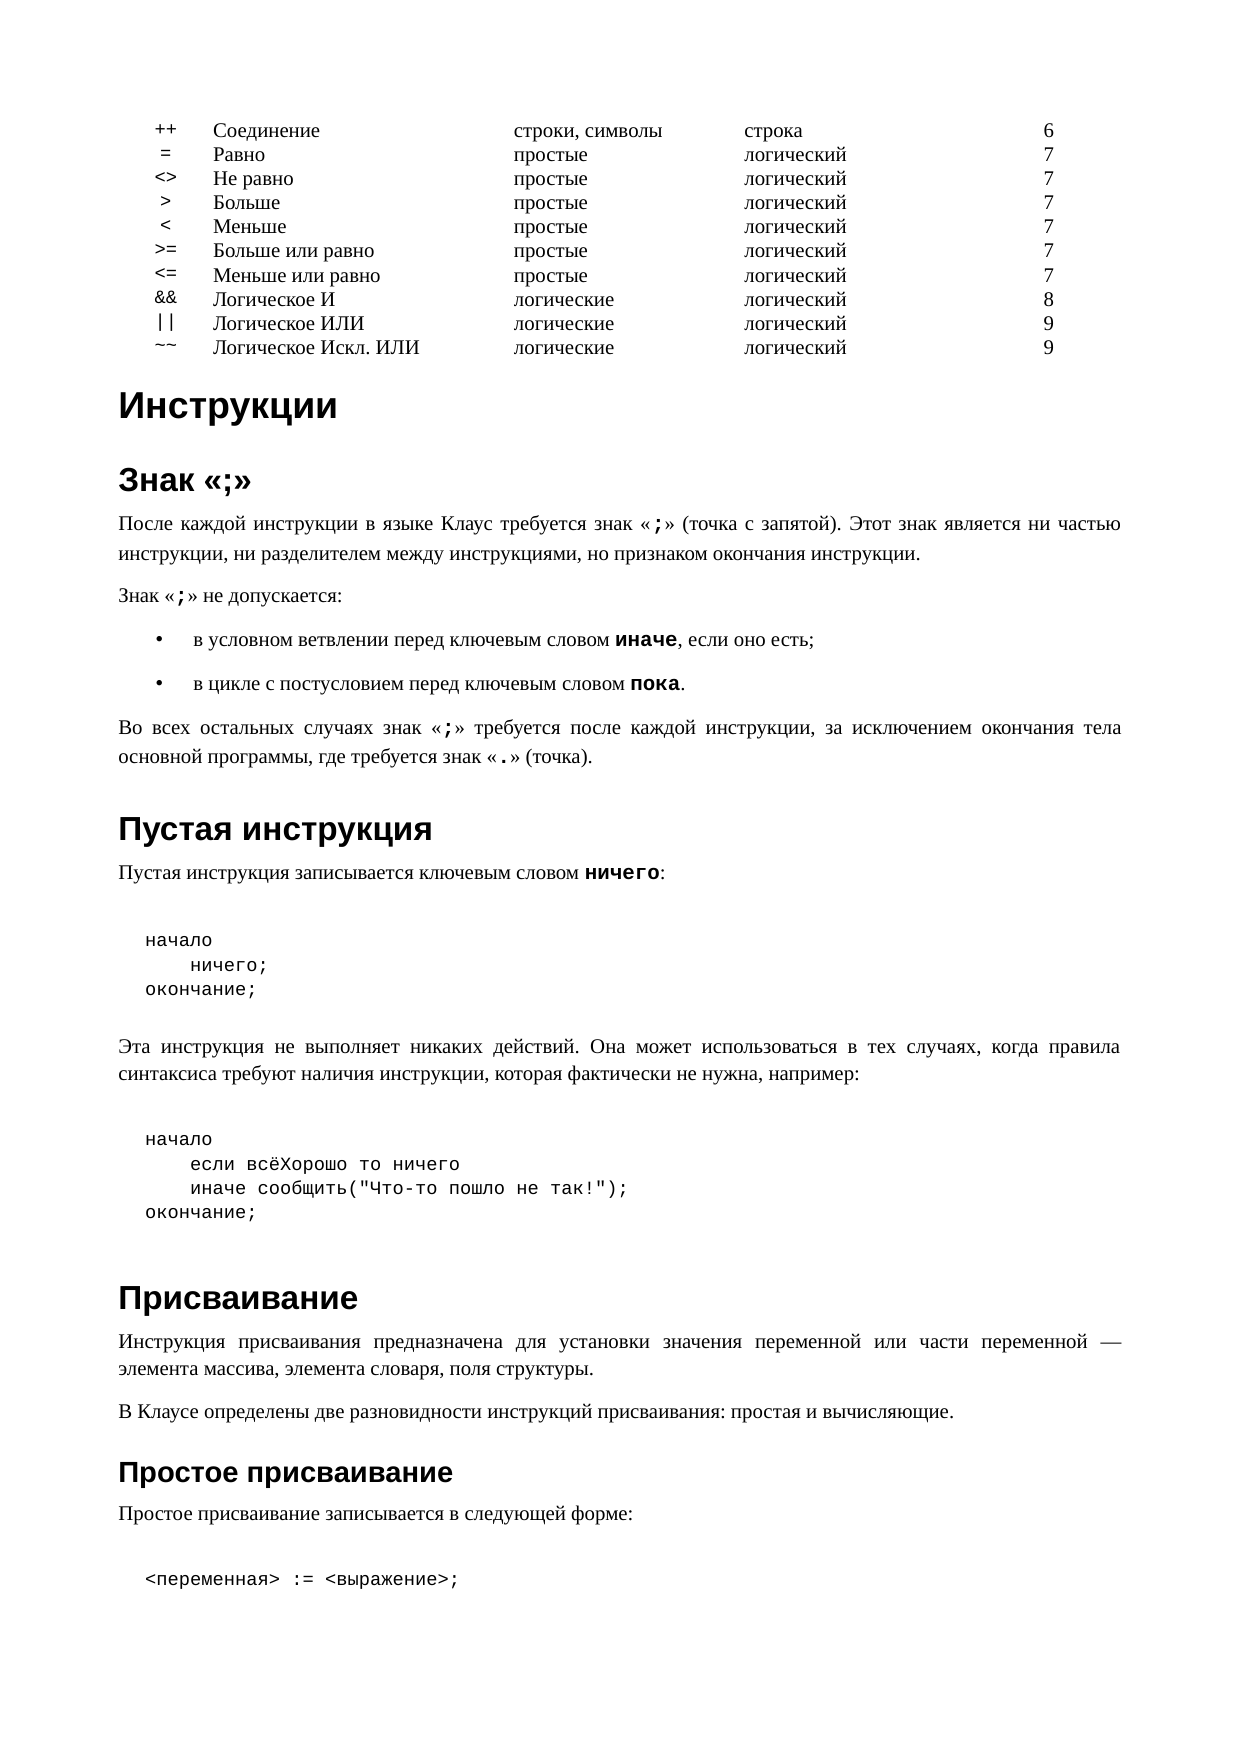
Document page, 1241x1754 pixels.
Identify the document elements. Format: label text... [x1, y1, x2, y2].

table_cell Равно [213, 142, 514, 166]
table_cell > [118, 190, 213, 214]
table_cell логический [744, 239, 974, 262]
table_cell простые [514, 214, 744, 238]
table_cell <= [118, 263, 213, 287]
table_cell && [118, 287, 213, 311]
list в условном ветвлении перед ключевым словом иначе, если оно есть; [156, 627, 1122, 652]
table_cell логический [744, 166, 974, 190]
table_cell >= [118, 239, 213, 262]
table_cell 8 [975, 287, 1122, 311]
text начало ничего; окончание; [136, 922, 1104, 1010]
table_cell 7 [975, 190, 1122, 214]
list в цикле с постусловием перед ключевым словом пока. [156, 671, 1122, 697]
table_cell Логическое Искл. ИЛИ [213, 335, 514, 359]
table_cell строка [744, 118, 974, 142]
table_cell строки, символы [514, 118, 744, 142]
subtitle Инструкции [118, 384, 1122, 427]
table_cell простые [514, 166, 744, 190]
table_cell 7 [975, 142, 1122, 166]
table_cell Больше [213, 190, 514, 214]
subtitle Простое присваивание [118, 1455, 1122, 1489]
text В Клаусе определены две разновидности инструкций присваивания: простая и вычисляющие. [118, 1398, 1122, 1423]
table_cell Больше или равно [213, 239, 514, 262]
table_cell логические [514, 287, 744, 311]
table_cell 9 [975, 311, 1122, 335]
table_cell 7 [975, 239, 1122, 262]
subtitle Знак «;» [118, 460, 1122, 499]
subtitle Пустая инструкция [118, 809, 1122, 848]
table_cell простые [514, 190, 744, 214]
table_cell простые [514, 142, 744, 166]
table_cell логический [744, 263, 974, 287]
table_cell || [118, 311, 213, 335]
table_cell логический [744, 287, 974, 311]
subtitle Присваивание [118, 1278, 1122, 1316]
table_cell Меньше [213, 214, 514, 238]
table_cell Меньше или равно [213, 263, 514, 287]
table_cell логический [744, 214, 974, 238]
table_cell < [118, 214, 213, 238]
table_cell Логическое И [213, 287, 514, 311]
table_cell 7 [975, 263, 1122, 287]
text Эта инструкция не выполняет никаких действий. Она может использоваться в тех случаях, когда правила синтаксиса требуют наличия инструкции, которая фактически не нужна, например: [118, 1034, 1122, 1085]
table_cell Соединение [213, 118, 514, 142]
table_cell 7 [975, 214, 1122, 238]
table_cell логический [744, 335, 974, 359]
text Знак «;» не допускается: [118, 583, 1122, 608]
text После каждой инструкции в языке Клаус требуется знак «;» (точка с запятой). Этот знак является ни частью инструкции, ни разделителем между инструкциями, но признаком окончания инструкции. [118, 511, 1122, 564]
text Простое присваивание записывается в следующей форме: [118, 1501, 1122, 1525]
table_cell логический [744, 190, 974, 214]
table_cell логические [514, 335, 744, 359]
table_cell 9 [975, 335, 1122, 359]
text начало если всёХорошо то ничего иначе сообщить("Что-то пошло не так!"); окончание; [136, 1121, 1104, 1233]
text Пустая инструкция записывается ключевым словом ничего: [118, 860, 1122, 886]
table_cell = [118, 142, 213, 166]
text Во всех остальных случаях знак «;» требуется после каждой инструкции, за исключением окончания тела основной программы, где требуется знак «.» (точка). [118, 715, 1122, 770]
table_cell Логическое ИЛИ [213, 311, 514, 335]
text <переменная> := <выражение>; [136, 1561, 1104, 1600]
table_cell простые [514, 263, 744, 287]
table_cell логический [744, 142, 974, 166]
table_cell ++ [118, 118, 213, 142]
text Инструкция присваивания предназначена для установки значения переменной или части переменной — элемента массива, элемента словаря, поля структуры. [118, 1329, 1122, 1380]
table_cell Не равно [213, 166, 514, 190]
table_cell логические [514, 311, 744, 335]
table_cell простые [514, 239, 744, 262]
table_cell <> [118, 166, 213, 190]
table_cell ~~ [118, 335, 213, 359]
table_cell 7 [975, 166, 1122, 190]
table_cell 6 [975, 118, 1122, 142]
table_cell логический [744, 311, 974, 335]
